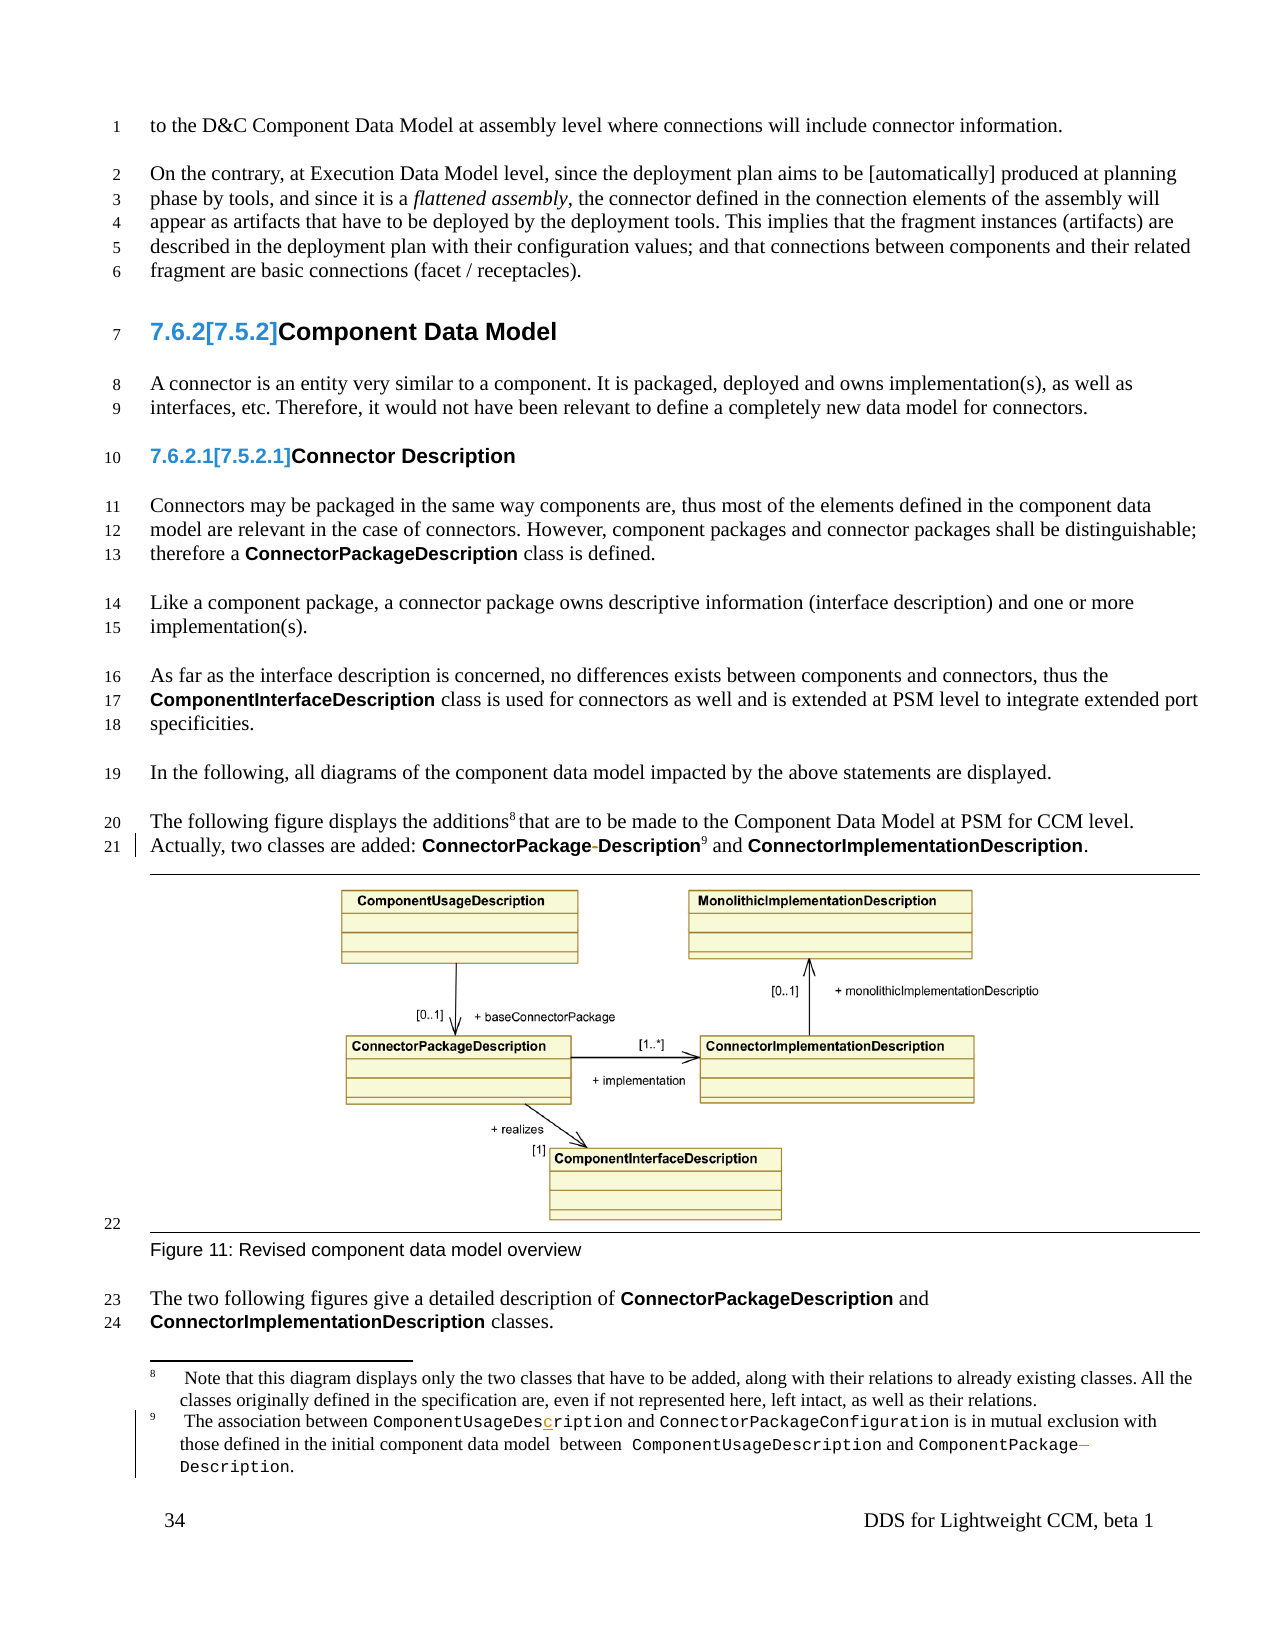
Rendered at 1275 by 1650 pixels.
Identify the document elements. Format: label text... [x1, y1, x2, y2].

text On the contrary, at Execution Data Model level, since the deployment plan aims to be [automatically] produced at planning phase by tools, and since it is a flattened assembly, the connector defined in the connection elements of the assembly will appear as artifacts that have to be deployed by the deployment tools. This implies that the fragment instances (artifacts) are described in the deployment plan with their configuration values; and that connections between components and their related fragment are basic connections (facet / receptacles). [150, 161, 1200, 282]
text to the D&C Component Data Model at assembly level where connections will include connector information. [150, 112, 1200, 137]
text The association between ComponentUsageDescription and ConnectorPackageConfiguration is in mutual exclusion with those defined in the initial component data model between ComponentUsageDescription and ComponentPackageDescription. [150, 1410, 1200, 1477]
text In the following, all diagrams of the component data model impacted by the above statements are displayed. [150, 760, 1200, 784]
text The two following figures give a detailed description of ConnectorPackageDescription and ConnectorImplementationDescription classes. [150, 1285, 1200, 1333]
text Like a component package, a connector package owns descriptive information (interface description) and one or more implementation(s). [150, 590, 1200, 638]
subtitle Connector Description [150, 444, 1200, 468]
text Connectors may be packaged in the same way components are, thus most of the elements defined in the component data model are relevant in the case of connectors. However, component packages and connector packages shall be distinguishable; therefore a ConnectorPackageDescription class is defined. [150, 493, 1200, 565]
text Note that this diagram displays only the two classes that have to be added, along with their relations to already existing classes. All the classes originally defined in the specification are, even if not represented here, left intact, as well as their relations. [150, 1367, 1200, 1410]
picture [340, 886, 1040, 1221]
text As far as the interface description is concerned, no differences exists between components and connectors, thus the ComponentInterfaceDescription class is used for connectors as well and is extended at PSM level to integrate extended port specificities. [150, 663, 1200, 735]
text Figure 11: Revised component data model overview [150, 1239, 1200, 1261]
text The following figure displays the additions that are to be made to the Component Data Model at PSM for CCM level. Actually, two classes are added: ConnectorPackageDescription and ConnectorImplementationDescription. [150, 809, 1200, 857]
subtitle Component Data Model [150, 317, 1200, 346]
text A connector is an entity very similar to a component. It is packaged, deployed and owns implementation(s), as well as interfaces, etc. Therefore, it would not have been relevant to define a completely new data model for connectors. [150, 371, 1200, 419]
